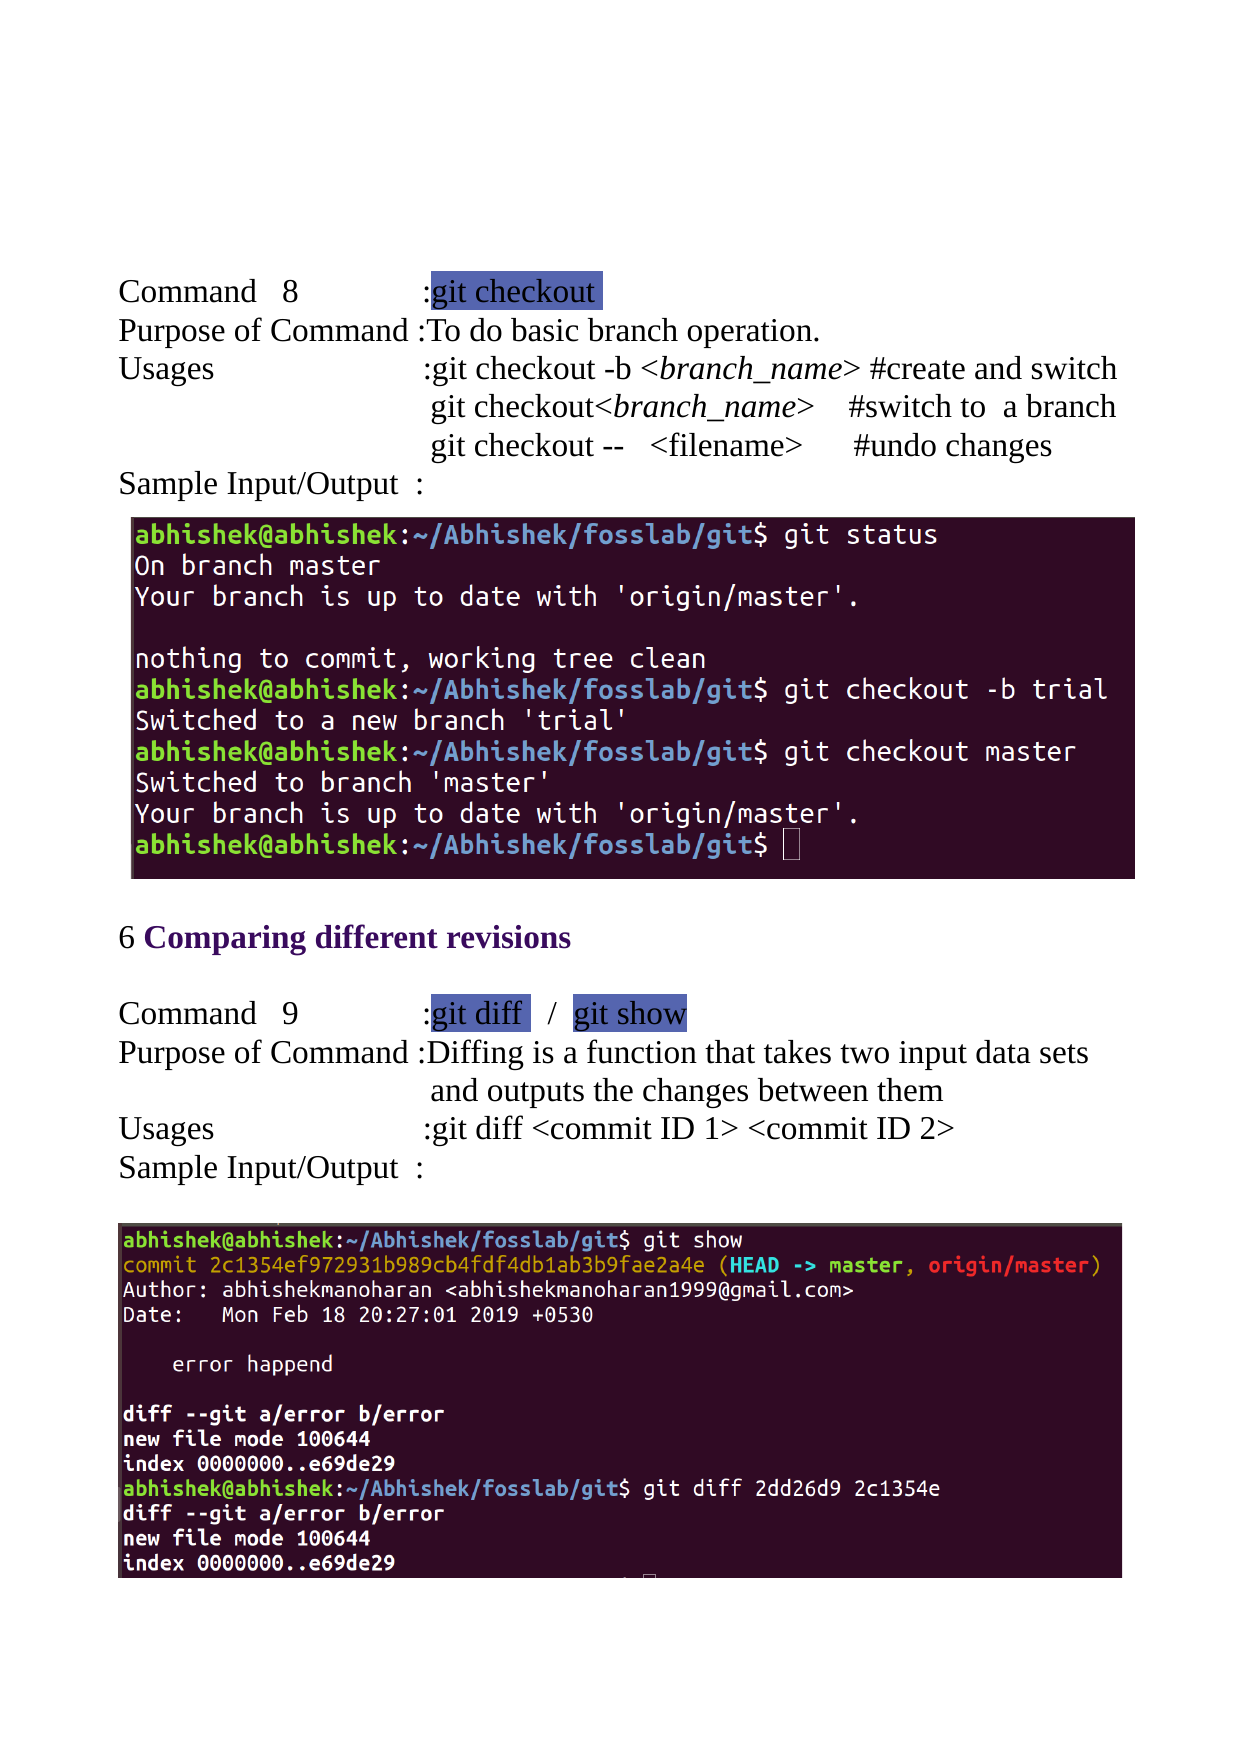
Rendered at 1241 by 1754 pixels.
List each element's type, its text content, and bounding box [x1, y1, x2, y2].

picture [118, 1223, 1123, 1578]
picture [130, 517, 1135, 879]
text Sample Input/Output : [118, 463, 1122, 501]
text Sample Input/Output : [118, 1147, 1122, 1185]
text Usages :git diff <commit ID 1> <commit ID 2> [118, 1109, 1122, 1147]
text git checkout -- <filename> #undo changes [118, 425, 1122, 463]
text Purpose of Command :To do basic branch operation. [118, 310, 1122, 348]
text Command 9 :git diff / git show [118, 994, 1122, 1032]
text Purpose of Command :Diffing is a function that takes two input data sets and outputs the changes between them [118, 1032, 1122, 1109]
text 6 Comparing different revisions [118, 917, 1122, 955]
text git checkout<branch_name> #switch to a branch [118, 386, 1122, 425]
text Command 8 :git checkout [118, 271, 1122, 310]
text Usages :git checkout -b <branch_name> #create and switch [118, 348, 1122, 386]
